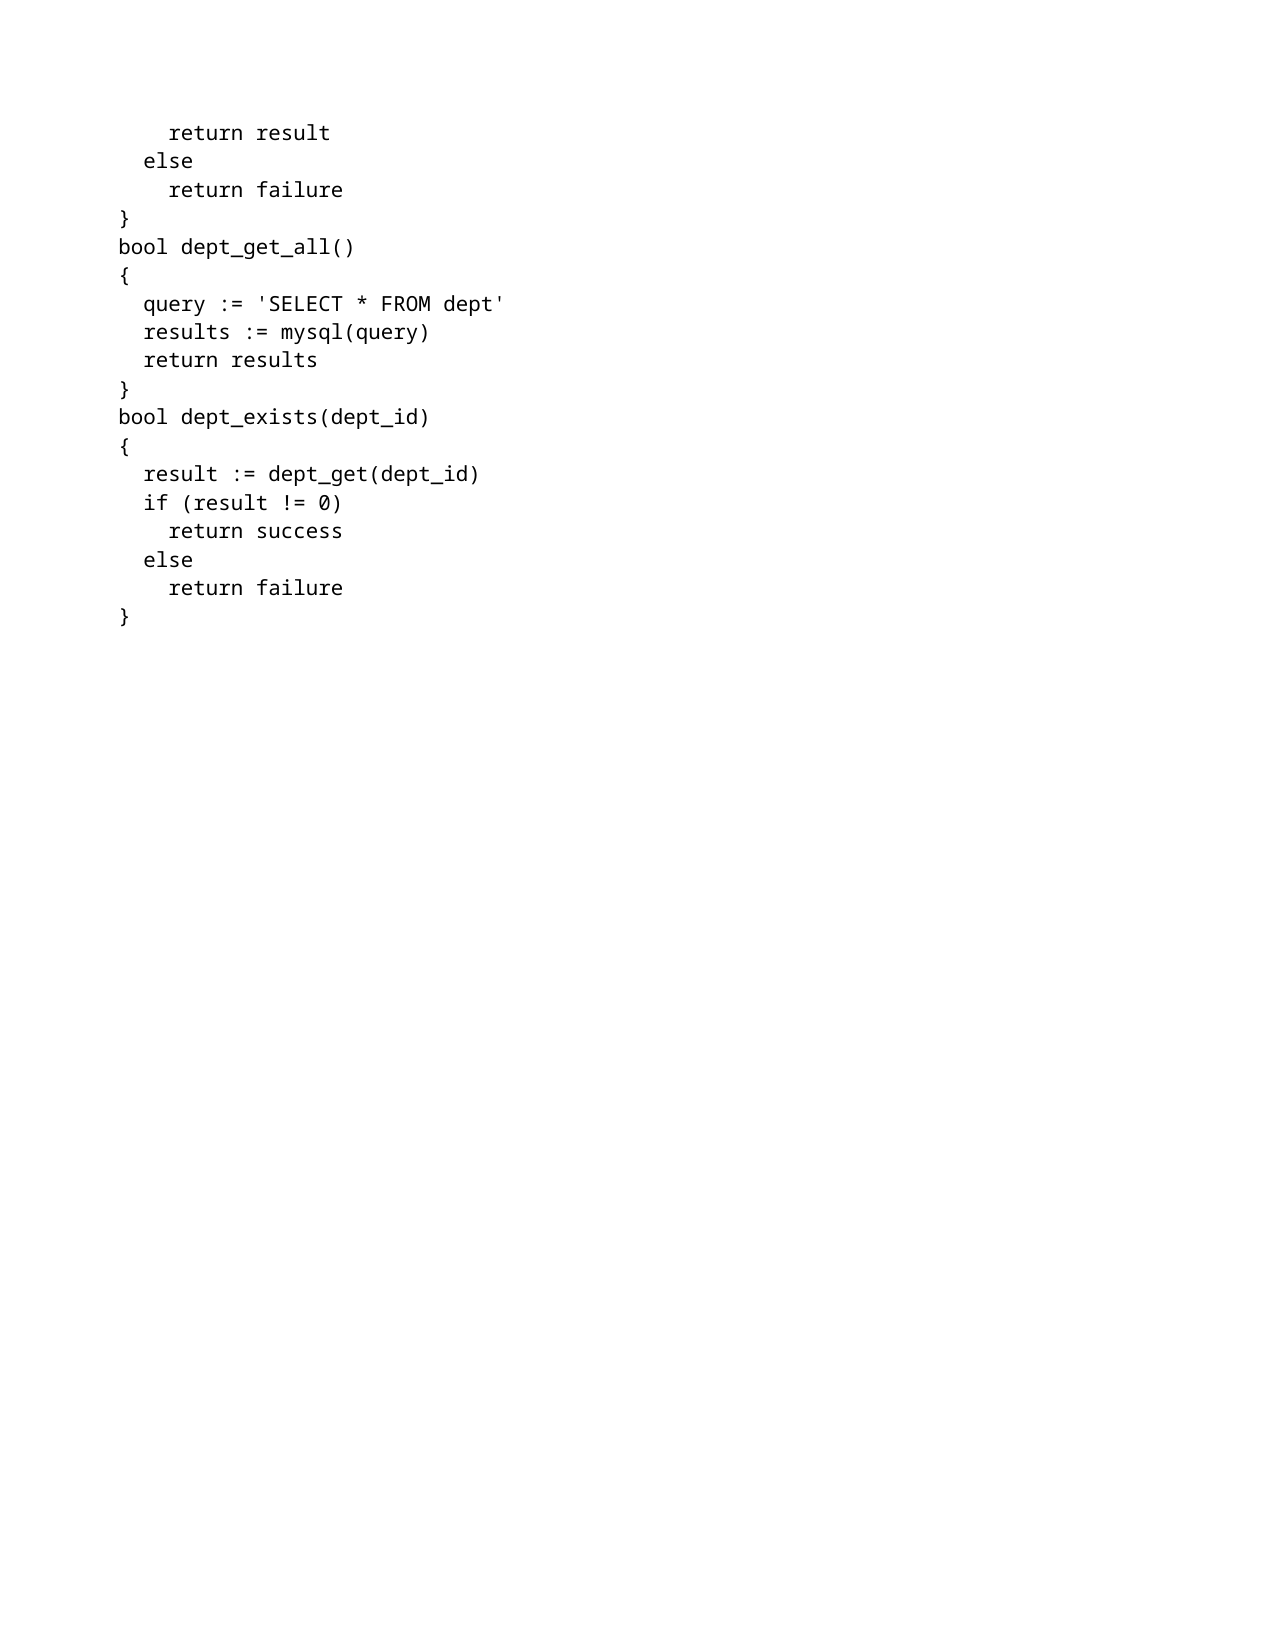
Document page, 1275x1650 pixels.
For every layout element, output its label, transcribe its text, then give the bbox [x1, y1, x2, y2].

text result := dept_get(dept_id) [118, 459, 1157, 488]
text bool dept_exists(dept_id) [118, 402, 1157, 431]
text return result [118, 118, 1157, 147]
text else [118, 147, 1157, 175]
text { [118, 260, 1157, 289]
text else [118, 545, 1157, 573]
text return failure [118, 175, 1157, 203]
text return failure [118, 573, 1157, 602]
text return success [118, 516, 1157, 545]
text query := 'SELECT * FROM dept' [118, 289, 1157, 317]
text { [118, 431, 1157, 459]
text } [118, 203, 1157, 232]
text } [118, 602, 1157, 630]
text } [118, 374, 1157, 402]
text results := mysql(query) [118, 317, 1157, 346]
text bool dept_get_all() [118, 232, 1157, 260]
text if (result != 0) [118, 488, 1157, 516]
text return results [118, 346, 1157, 374]
